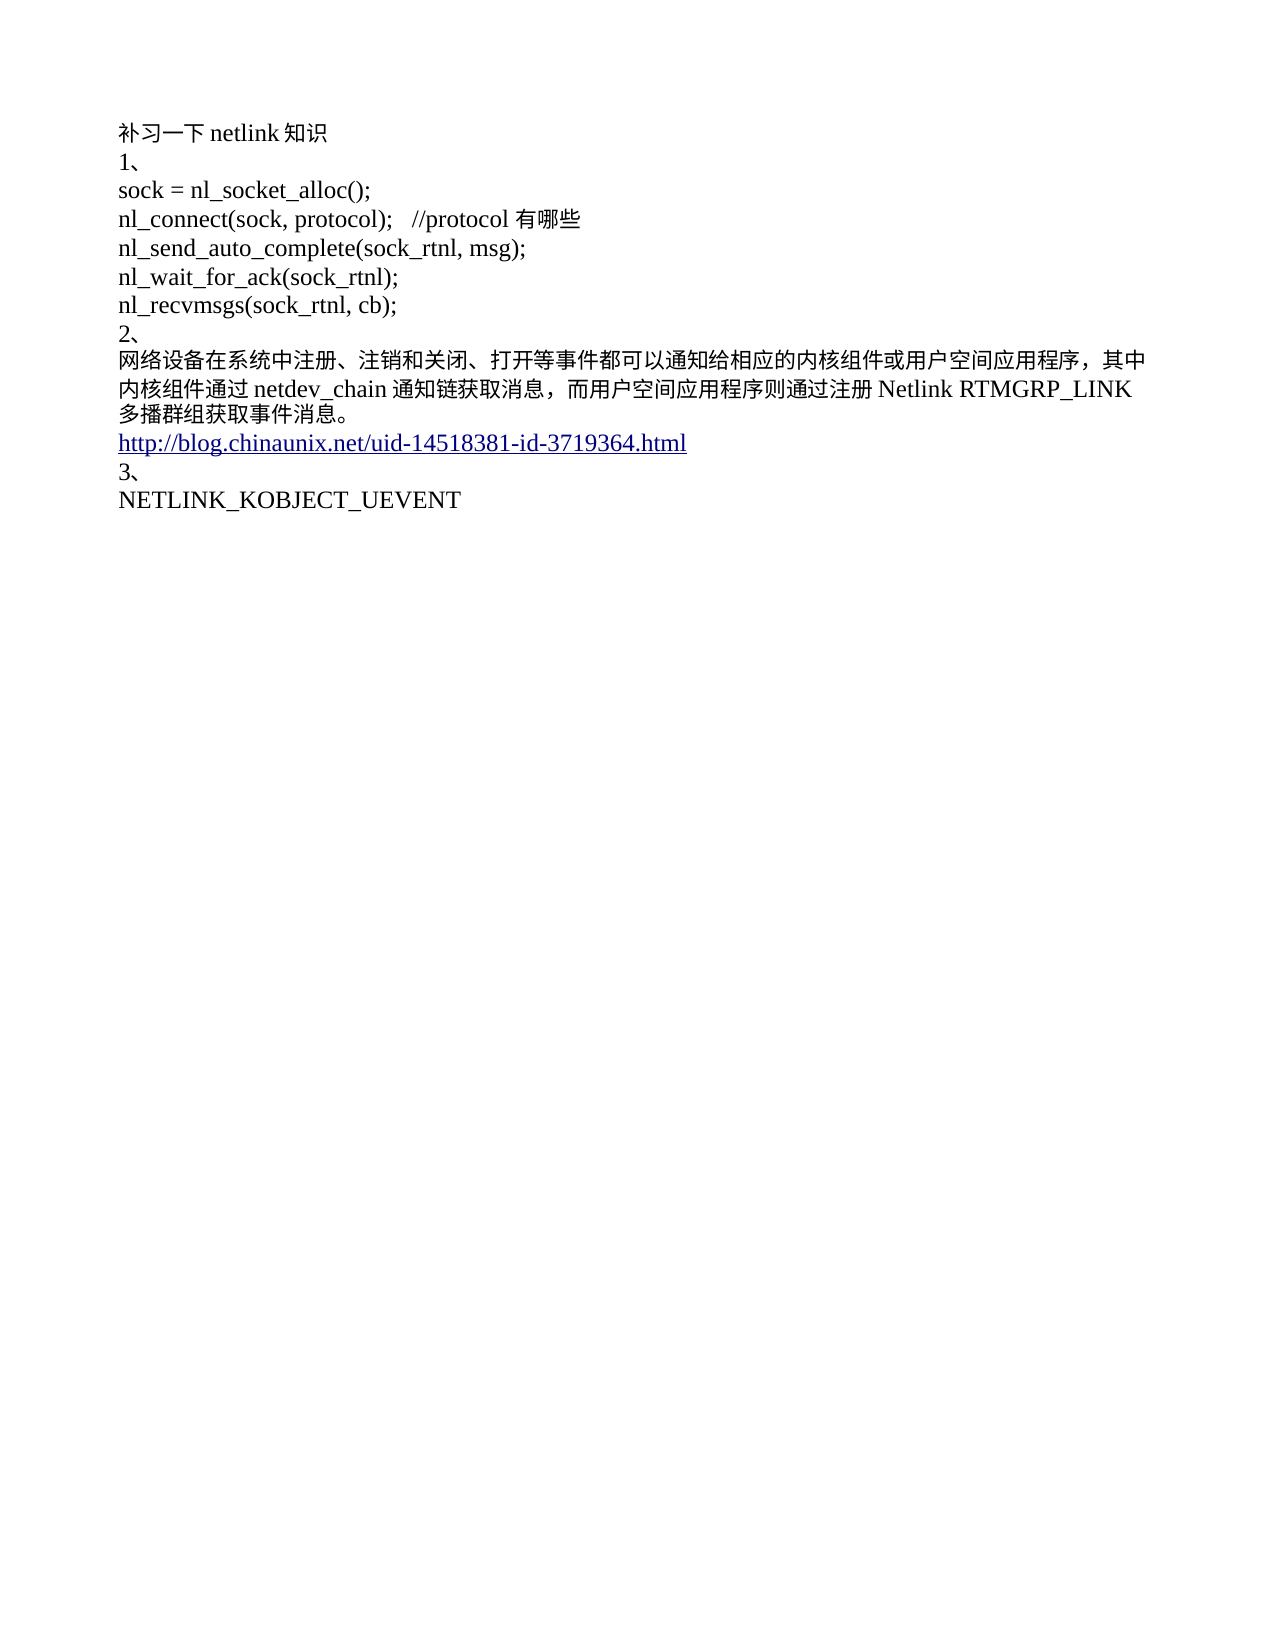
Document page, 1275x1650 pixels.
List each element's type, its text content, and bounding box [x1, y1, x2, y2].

text 网络设备在系统中注册、注销和关闭、打开等事件都可以通知给相应的内核组件或用户空间应用程序，其中内核组件通过netdev_chain通知链获取消息，而用户空间应用程序则通过注册Netlink RTMGRP_LINK多播群组获取事件消息。 [118, 348, 1157, 428]
text NETLINK_KOBJECT_UEVENT [118, 485, 1157, 514]
text sock = nl_socket_alloc(); [118, 176, 1157, 204]
text nl_connect(sock, protocol); //protocol 有哪些 [118, 204, 1157, 233]
text http://blog.chinaunix.net/uid-14518381-id-3719364.html [118, 428, 1157, 457]
text nl_recvmsgs(sock_rtnl, cb); [118, 291, 1157, 319]
text 补习一下netlink知识 [118, 118, 1157, 147]
text nl_wait_for_ack(sock_rtnl); [118, 262, 1157, 291]
text 3、 [118, 457, 1157, 485]
text 2、 [118, 319, 1157, 348]
text 1、 [118, 147, 1157, 176]
text nl_send_auto_complete(sock_rtnl, msg); [118, 233, 1157, 262]
